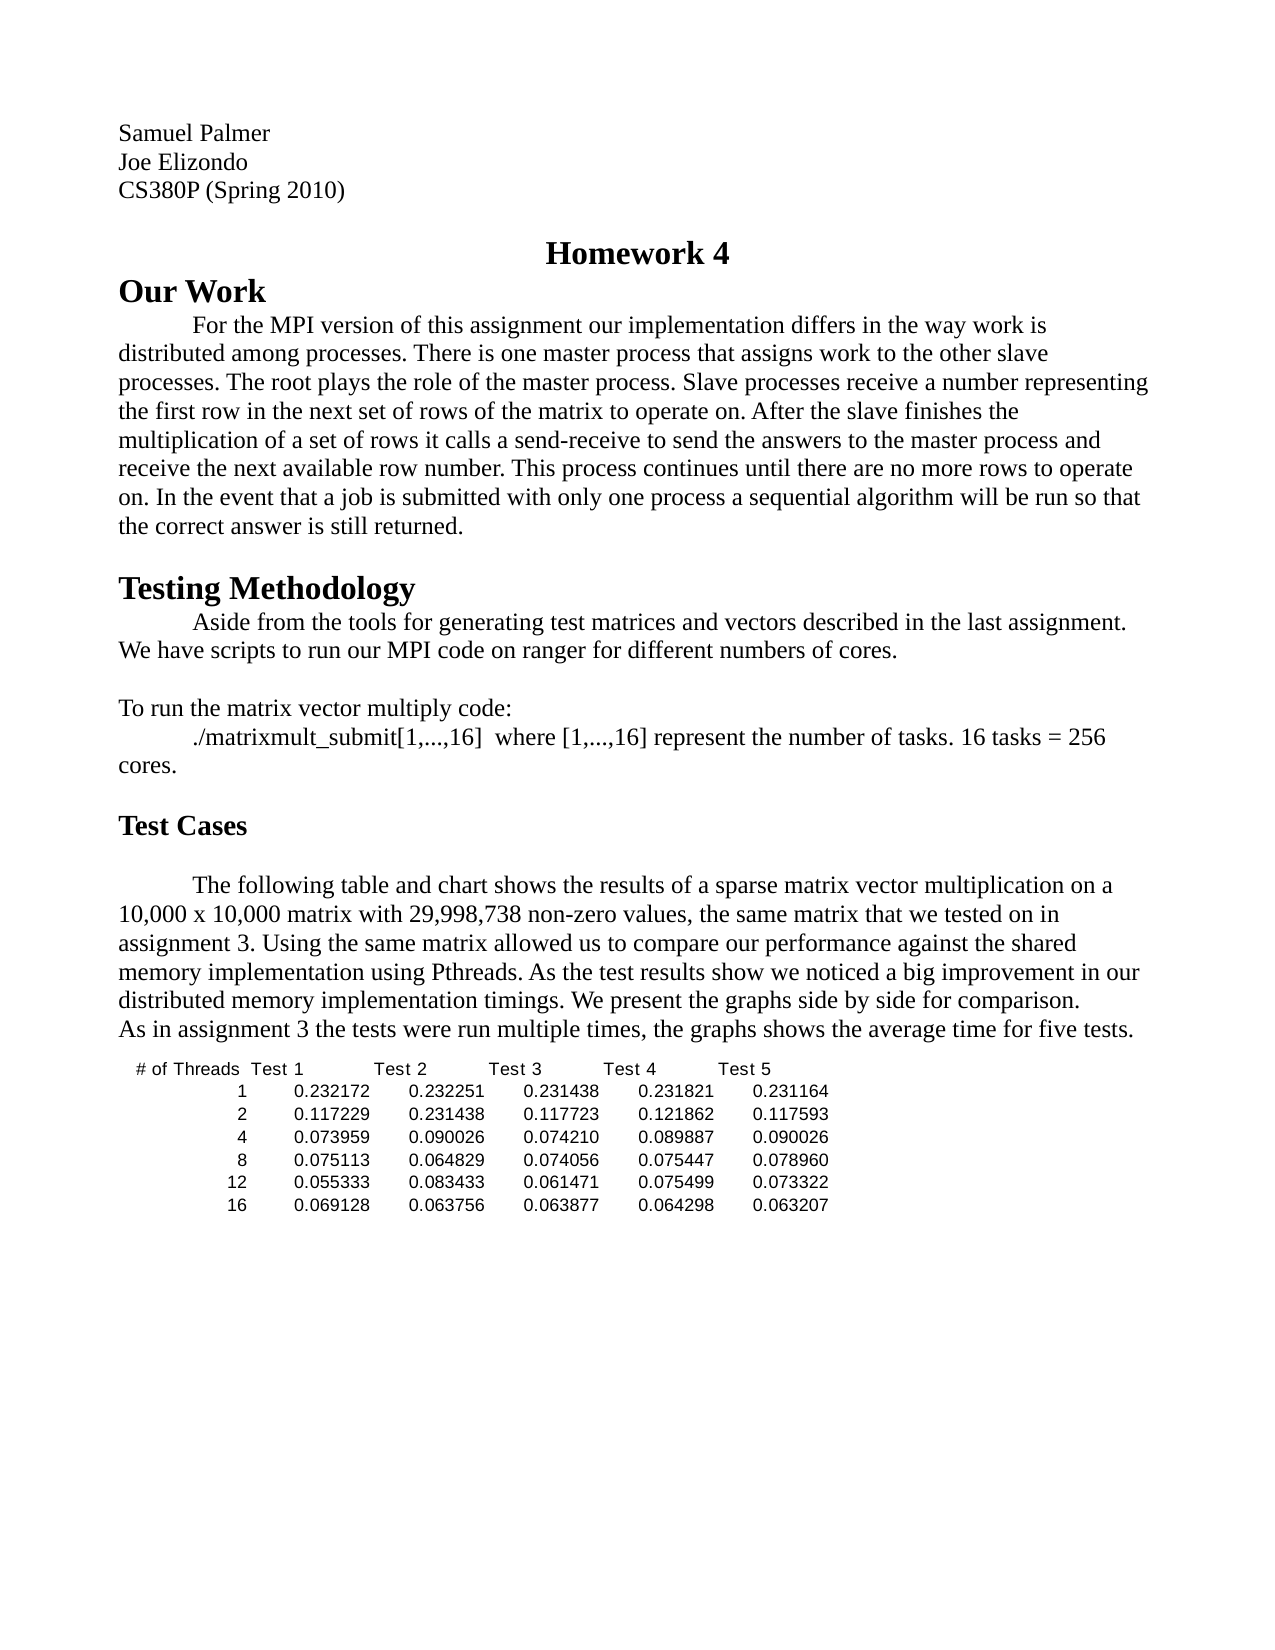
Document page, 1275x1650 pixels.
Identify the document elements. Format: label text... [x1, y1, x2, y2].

text Our Work [118, 271, 1157, 310]
text CS380P (Spring 2010) [118, 176, 1157, 204]
text Aside from the tools for generating test matrices and vectors described in the last assignment. We have scripts to run our MPI code on ranger for different numbers of cores. [118, 607, 1157, 664]
text Testing Methodology [118, 568, 1157, 607]
text Joe Elizondo [118, 147, 1157, 176]
text Test Cases [118, 808, 1157, 842]
text As in assignment 3 the tests were run multiple times, the graphs shows the average time for five tests. [118, 1014, 1157, 1043]
text ./matrixmult_submit[1,...,16] where [1,...,16] represent the number of tasks. 16 tasks = 256 cores. [118, 722, 1157, 779]
text The following table and chart shows the results of a sparse matrix vector multiplication on a 10,000 x 10,000 matrix with 29,998,738 non-zero values, the same matrix that we tested on in assignment 3. Using the same matrix allowed us to compare our performance against the shared memory implementation using Pthreads. As the test results show we noticed a big improvement in our distributed memory implementation timings. We present the graphs side by side for comparison. [118, 870, 1157, 1014]
text For the MPI version of this assignment our implementation differs in the way work is distributed among processes. There is one master process that assigns work to the other slave processes. The root plays the role of the master process. Slave processes receive a number representing the first row in the next set of rows of the matrix to operate on. After the slave finishes the multiplication of a set of rows it calls a send-receive to send the answers to the master process and receive the next available row number. This process continues until there are no more rows to operate on. In the event that a job is submitted with only one process a sequential algorithm will be run so that the correct answer is still returned. [118, 310, 1157, 540]
text To run the matrix vector multiply code: [118, 693, 1157, 722]
text Samuel Palmer [118, 118, 1157, 147]
text Homework 4 [118, 233, 1157, 271]
